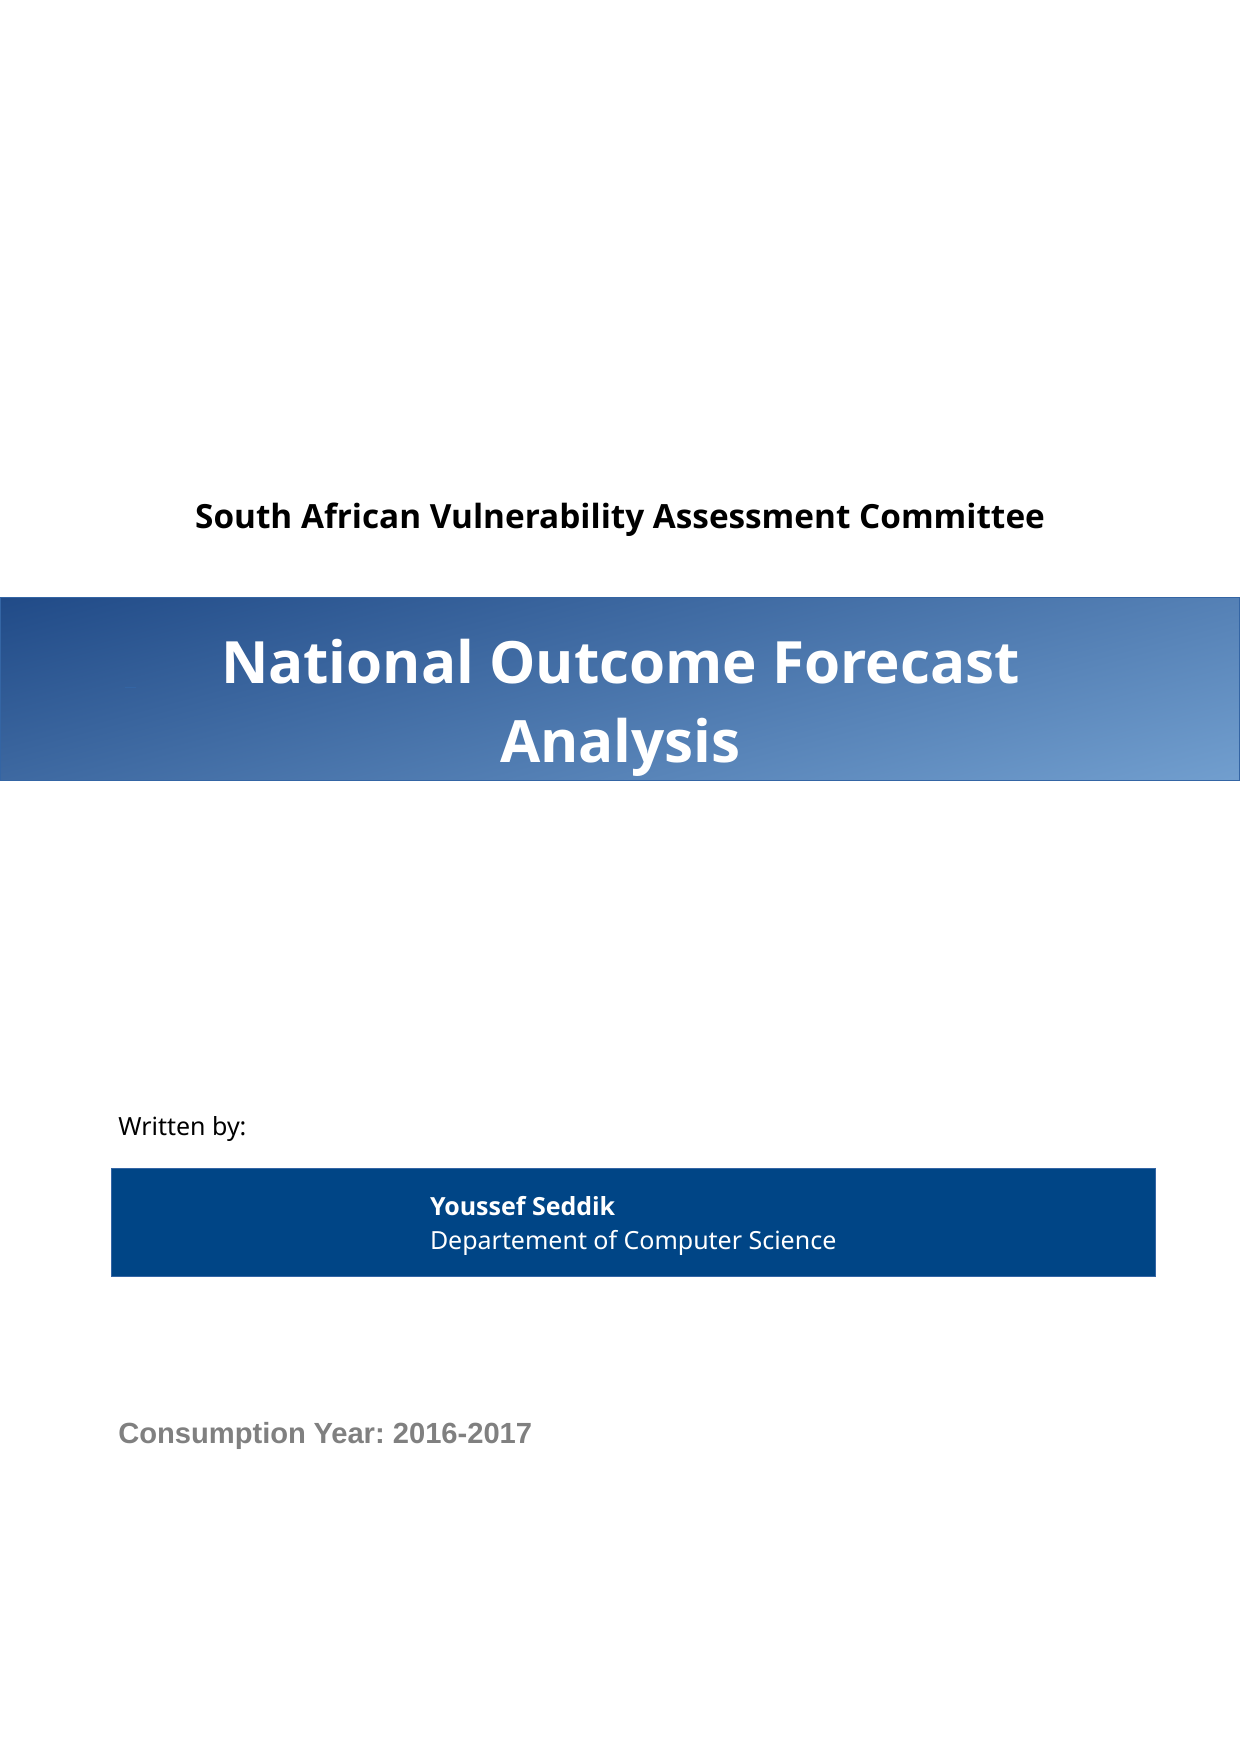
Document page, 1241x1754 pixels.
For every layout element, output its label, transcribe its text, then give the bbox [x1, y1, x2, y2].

text South African Vulnerability Assessment Committee [118, 493, 1122, 538]
subtitle Consumption Year: 2016-2017 [118, 1416, 1122, 1450]
text Written by: [118, 1109, 1122, 1143]
